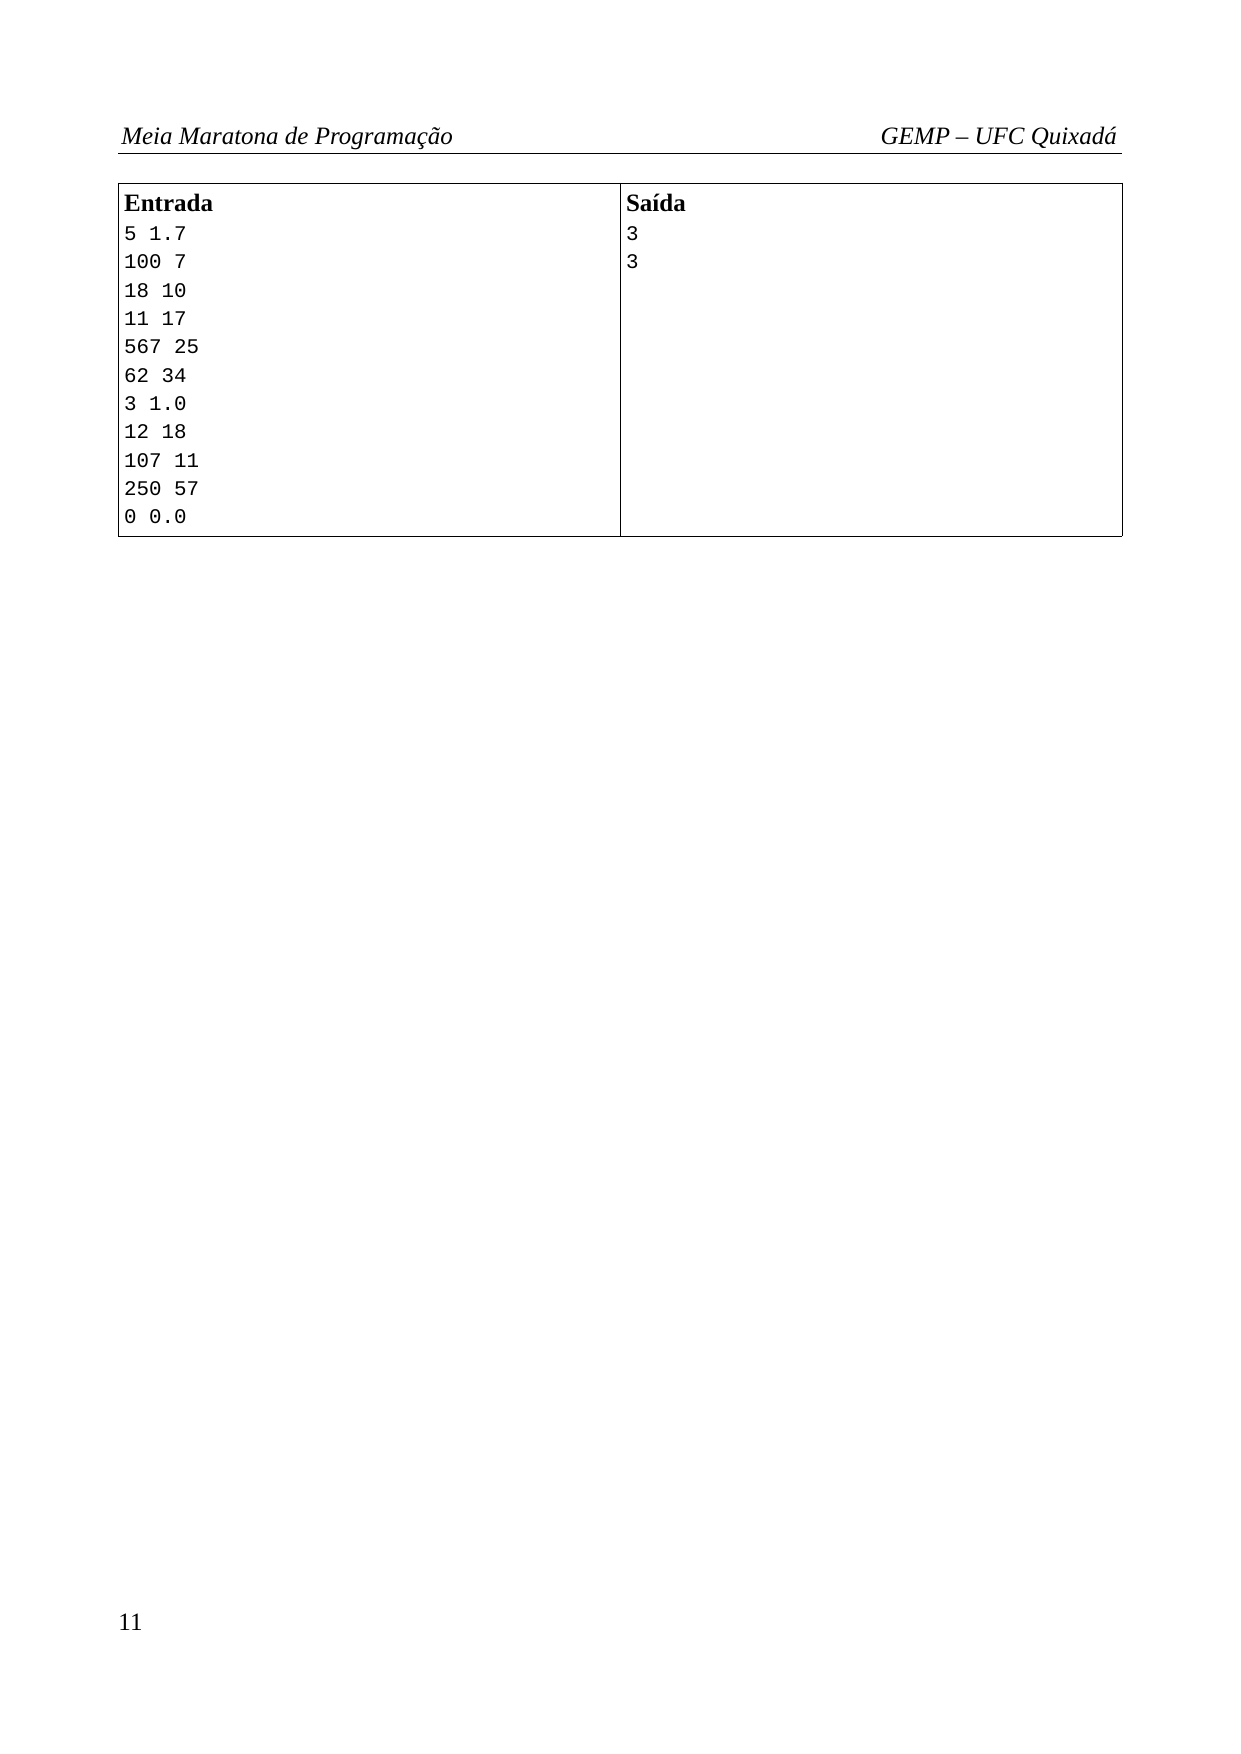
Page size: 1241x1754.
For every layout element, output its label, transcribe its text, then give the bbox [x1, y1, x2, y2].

table_header Saída 3 3 [621, 184, 1122, 536]
table_header Entrada 5 1.7 100 7 18 10 11 17 567 25 62 34 3 1.0 12 18 107 11 250 57 0 0.0 [119, 184, 620, 536]
